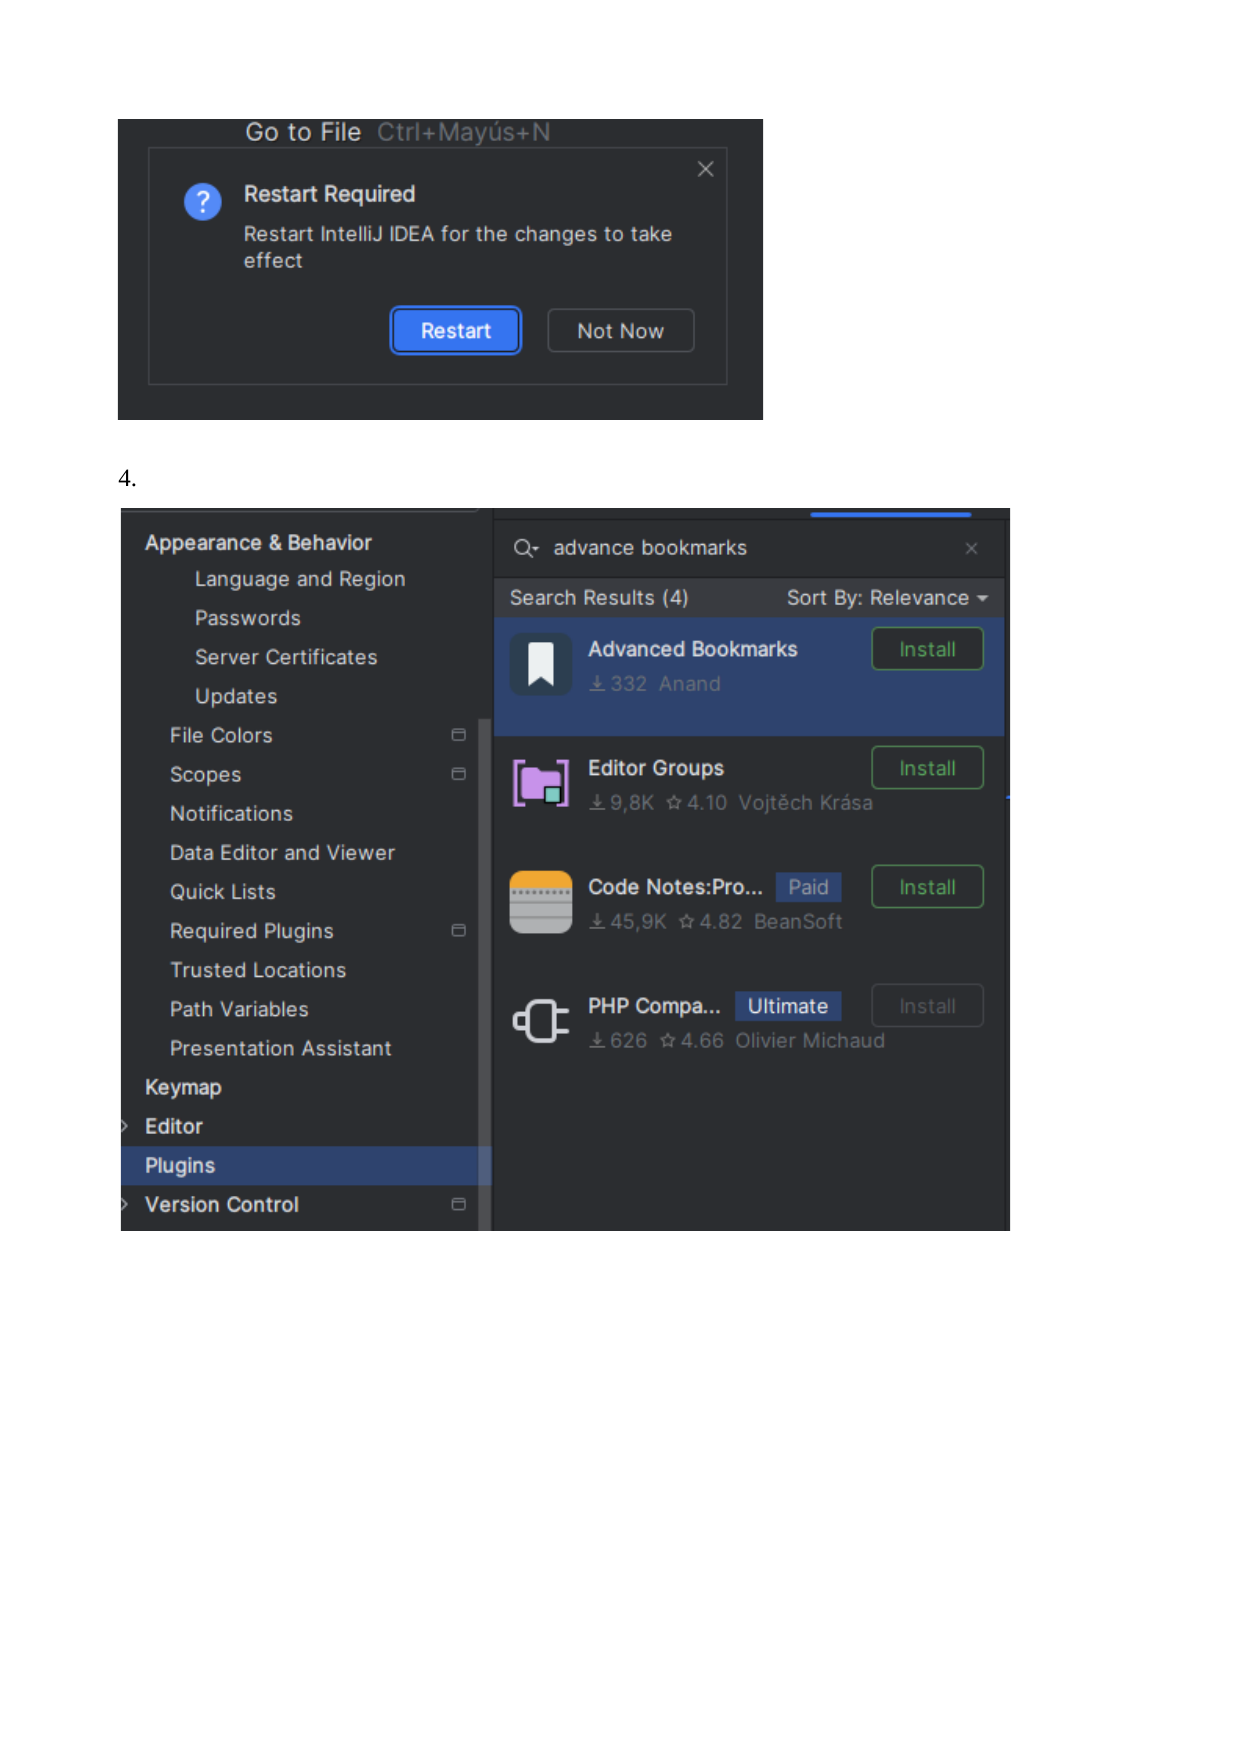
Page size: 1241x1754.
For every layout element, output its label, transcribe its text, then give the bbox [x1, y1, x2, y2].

text 4. [118, 463, 1122, 492]
picture [120, 508, 1011, 1231]
picture [117, 119, 764, 420]
